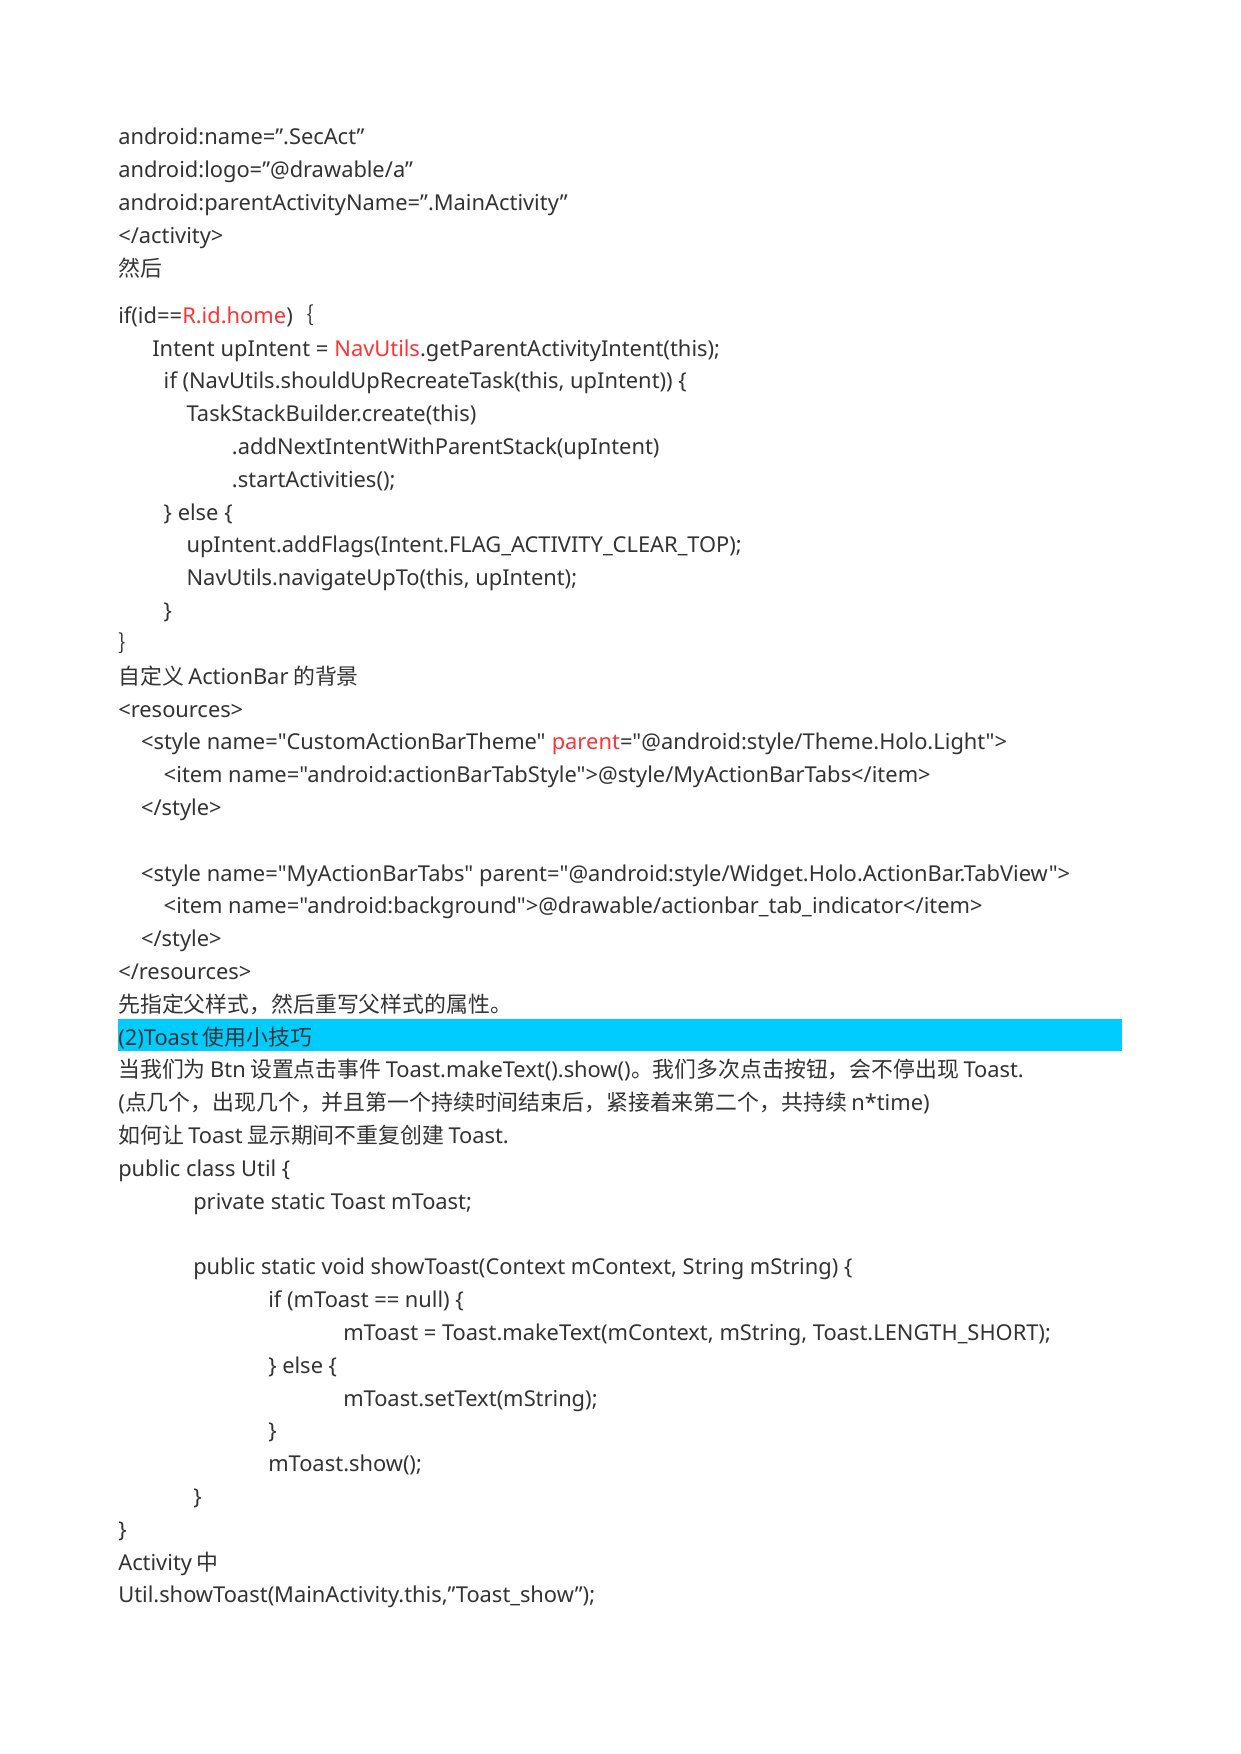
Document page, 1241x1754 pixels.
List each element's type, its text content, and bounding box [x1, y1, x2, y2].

text upIntent.addFlags(Intent.FLAG_ACTIVITY_CLEAR_TOP); [118, 526, 1122, 559]
text android:name=”.SecAct” [118, 118, 1122, 151]
text 当我们为Btn设置点击事件Toast.makeText().show()。我们多次点击按钮，会不停出现Toast. [118, 1051, 1122, 1084]
text if (NavUtils.shouldUpRecreateTask(this, upIntent)) { [118, 362, 1122, 395]
text } else { [118, 1347, 1122, 1379]
text } [118, 1511, 1122, 1544]
text Util.showToast(MainActivity.this,”Toast_show”); [118, 1576, 1122, 1609]
text } [118, 1478, 1122, 1511]
text } else { [118, 494, 1122, 526]
text mToast = Toast.makeText(mContext, mString, Toast.LENGTH_SHORT); [118, 1314, 1122, 1347]
text 如何让Toast显示期间不重复创建Toast. [118, 1117, 1122, 1150]
text </activity> [118, 217, 1122, 249]
text <item name="android:background">@drawable/actionbar_tab_indicator</item> [118, 887, 1122, 920]
text </style> [118, 920, 1122, 953]
text private static Toast mToast; [118, 1183, 1122, 1216]
text if (mToast == null) { [118, 1281, 1122, 1314]
text } [118, 1412, 1122, 1445]
text 先指定父样式，然后重写父样式的属性。 [118, 986, 1122, 1019]
text <resources> [118, 691, 1122, 723]
text 自定义ActionBar的背景 [118, 658, 1122, 691]
text public static void showToast(Context mContext, String mString) { [118, 1248, 1122, 1281]
text NavUtils.navigateUpTo(this, upIntent); [118, 559, 1122, 592]
text <style name="CustomActionBarTheme" parent="@android:style/Theme.Holo.Light"> [118, 723, 1122, 756]
text android:logo=”@drawable/a” [118, 151, 1122, 184]
text (2)Toast使用小技巧 [118, 1019, 1122, 1051]
text mToast.setText(mString); [118, 1379, 1122, 1412]
text android:parentActivityName=”.MainActivity” [118, 184, 1122, 217]
text .startActivities(); [118, 461, 1122, 494]
text TaskStackBuilder.create(this) [118, 395, 1122, 428]
text } [118, 592, 1122, 625]
text .addNextIntentWithParentStack(upIntent) [118, 428, 1122, 461]
text 然后 [118, 249, 1122, 282]
text <style name="MyActionBarTabs" parent="@android:style/Widget.Holo.ActionBar.TabView"> [118, 854, 1122, 887]
text if(id==R.id.home)｛ [118, 297, 1122, 329]
text </resources> [118, 953, 1122, 986]
text Activity中 [118, 1544, 1122, 1576]
text </style> [118, 789, 1122, 822]
text (点几个，出现几个，并且第一个持续时间结束后，紧接着来第二个，共持续n*time) [118, 1084, 1122, 1117]
text public class Util { [118, 1150, 1122, 1183]
text mToast.show(); [118, 1445, 1122, 1478]
text Intent upIntent = NavUtils.getParentActivityIntent(this); [118, 329, 1122, 362]
text ｝ [118, 625, 1122, 658]
text <item name="android:actionBarTabStyle">@style/MyActionBarTabs</item> [118, 756, 1122, 789]
